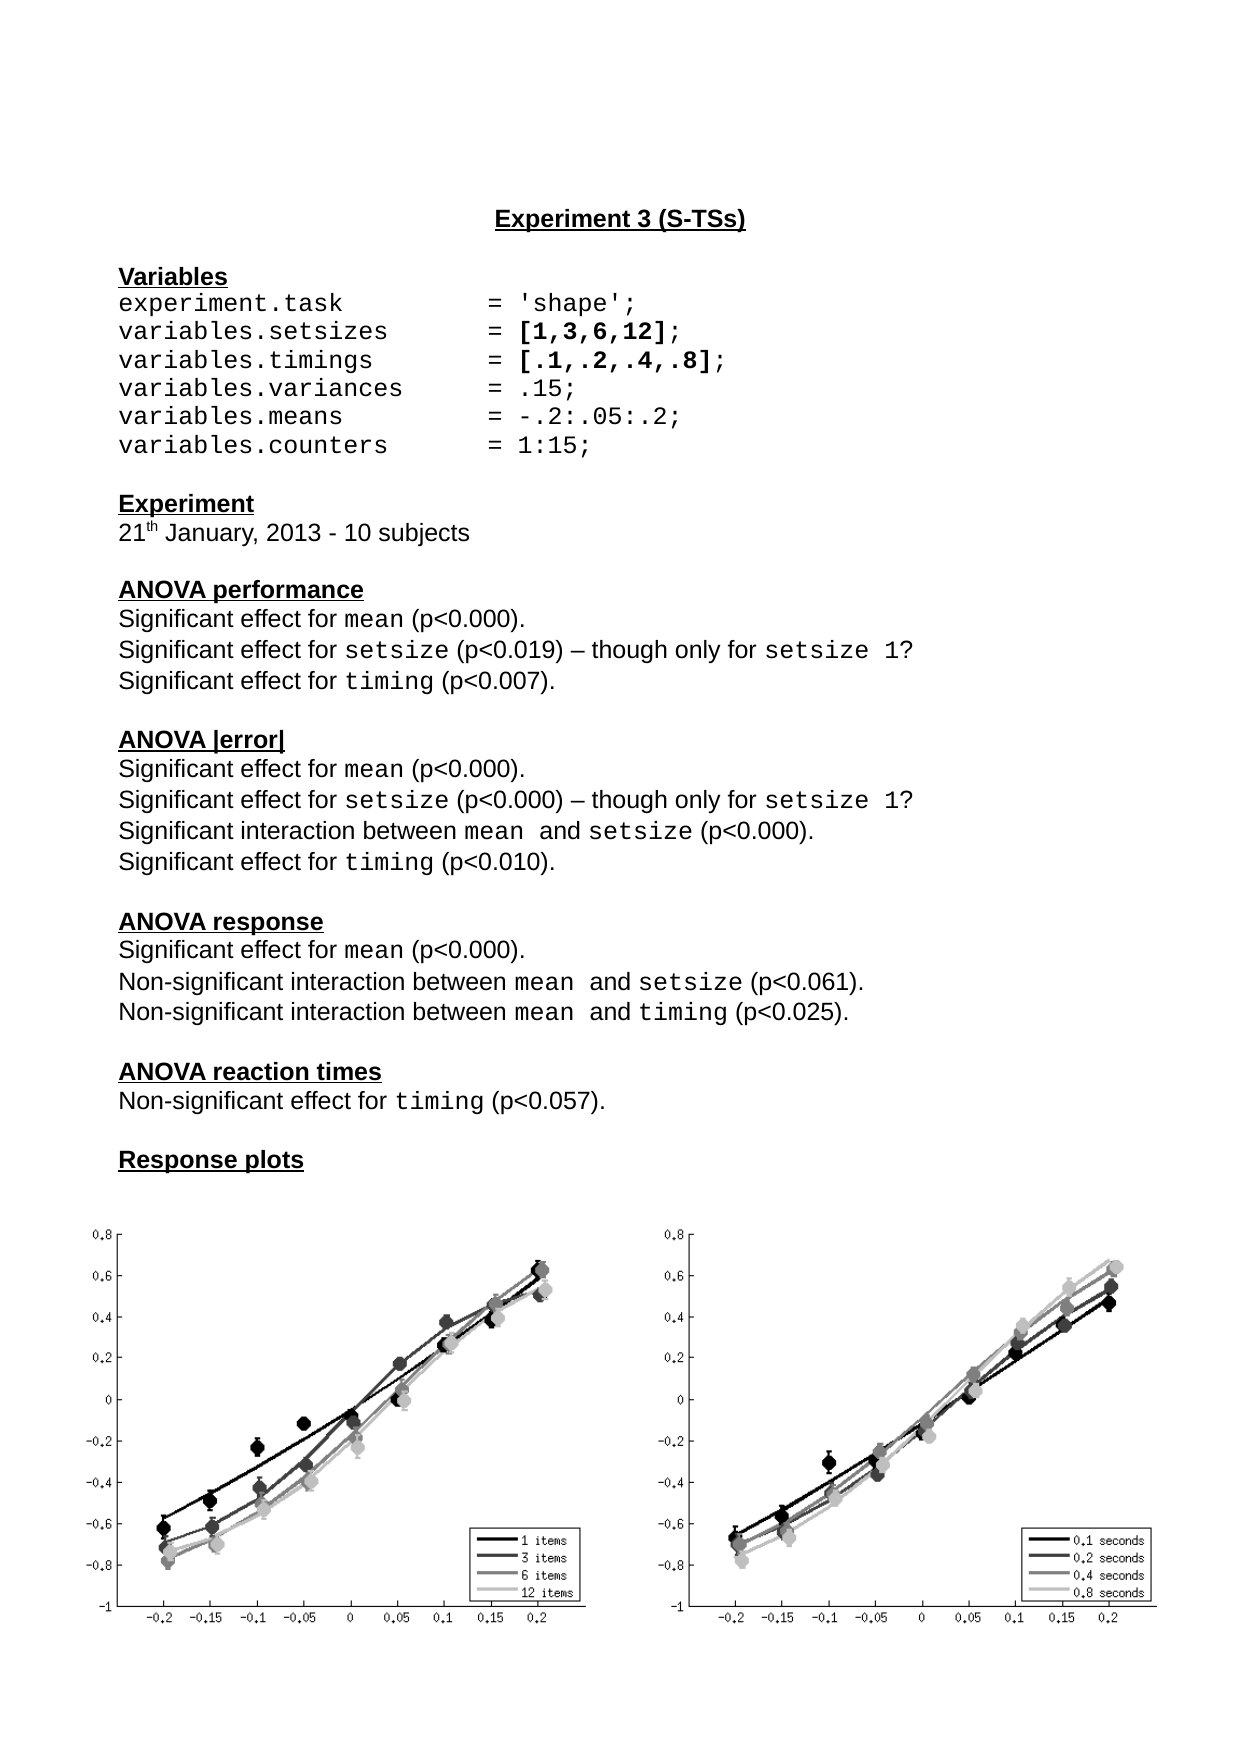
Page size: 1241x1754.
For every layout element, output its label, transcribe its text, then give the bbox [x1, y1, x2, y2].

text ANOVA |error| [118, 726, 1122, 754]
text variables.setsizes = [1,3,6,12]; [118, 319, 1122, 347]
text Significant effect for mean (p<0.000). [118, 754, 1122, 785]
text Experiment 3 (S-TSs) [118, 204, 1122, 233]
picture [38, 1200, 1213, 1656]
text Significant effect for timing (p<0.010). [118, 847, 1122, 878]
text 21th January, 2013 - 10 subjects [118, 518, 1122, 546]
text Significant interaction between mean and setsize (p<0.000). [118, 816, 1122, 847]
text Non-significant interaction between mean and timing (p<0.025). [118, 997, 1122, 1028]
text variables.means = -.2:.05:.2; [118, 404, 1122, 432]
text variables.variances = .15; [118, 376, 1122, 404]
text Significant effect for timing (p<0.007). [118, 666, 1122, 697]
text variables.timings = [.1,.2,.4,.8]; [118, 347, 1122, 376]
text Variables [118, 262, 1122, 291]
text Non-significant effect for timing (p<0.057). [118, 1086, 1122, 1117]
text Experiment [118, 489, 1122, 518]
text ANOVA response [118, 907, 1122, 936]
text experiment.task = 'shape'; [118, 291, 1122, 319]
text ANOVA performance [118, 575, 1122, 604]
text Significant effect for setsize (p<0.000) – though only for setsize 1? [118, 785, 1122, 816]
text Significant effect for mean (p<0.000). [118, 936, 1122, 966]
text Non-significant interaction between mean and setsize (p<0.061). [118, 966, 1122, 997]
text ANOVA reaction times [118, 1057, 1122, 1086]
text Significant effect for setsize (p<0.019) – though only for setsize 1? [118, 635, 1122, 666]
text Significant effect for mean (p<0.000). [118, 604, 1122, 635]
text Response plots [118, 1146, 1122, 1174]
text variables.counters = 1:15; [118, 432, 1122, 461]
